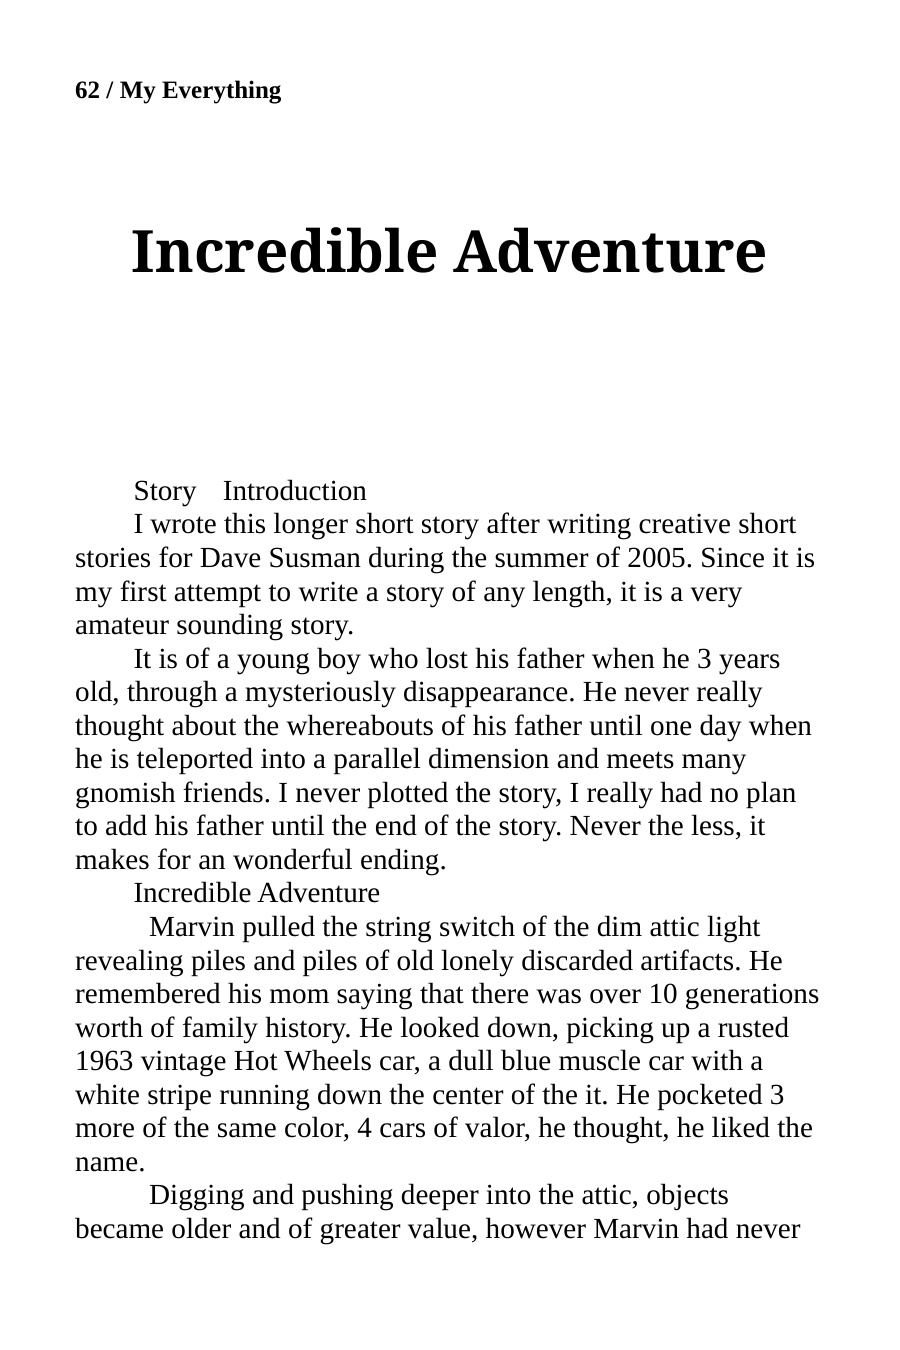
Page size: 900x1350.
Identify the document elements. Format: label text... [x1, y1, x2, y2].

text It is of a young boy who lost his father when he 3 years old, through a mysteriously disappearance. He never really thought about the whereabouts of his father until one day when he is teleported into a parallel dimension and meets many gnomish friends. I never plotted the story, I really had no plan to add his father until the end of the story. Never the less, it makes for an wonderful ending. [75, 641, 825, 876]
text Story Introduction [75, 473, 825, 507]
text Incredible Adventure [75, 876, 825, 909]
text Digging and pushing deeper into the attic, objects became older and of greater value, however Marvin had never [75, 1177, 825, 1244]
text Marvin pulled the string switch of the dim attic light revealing piles and piles of old lonely discarded artifacts. He remembered his mom saying that there was over 10 generations worth of family history. He looked down, picking up a rusted 1963 vintage Hot Wheels car, a dull blue muscle car with a white stripe running down the center of the it. He pocketed 3 more of the same color, 4 cars of valor, he thought, he liked the name. [75, 909, 825, 1177]
subtitle Incredible Adventure [75, 210, 825, 289]
text I wrote this longer short story after writing creative short stories for Dave Susman during the summer of 2005. Since it is my first attempt to write a story of any length, it is a very amateur sounding story. [75, 507, 825, 641]
